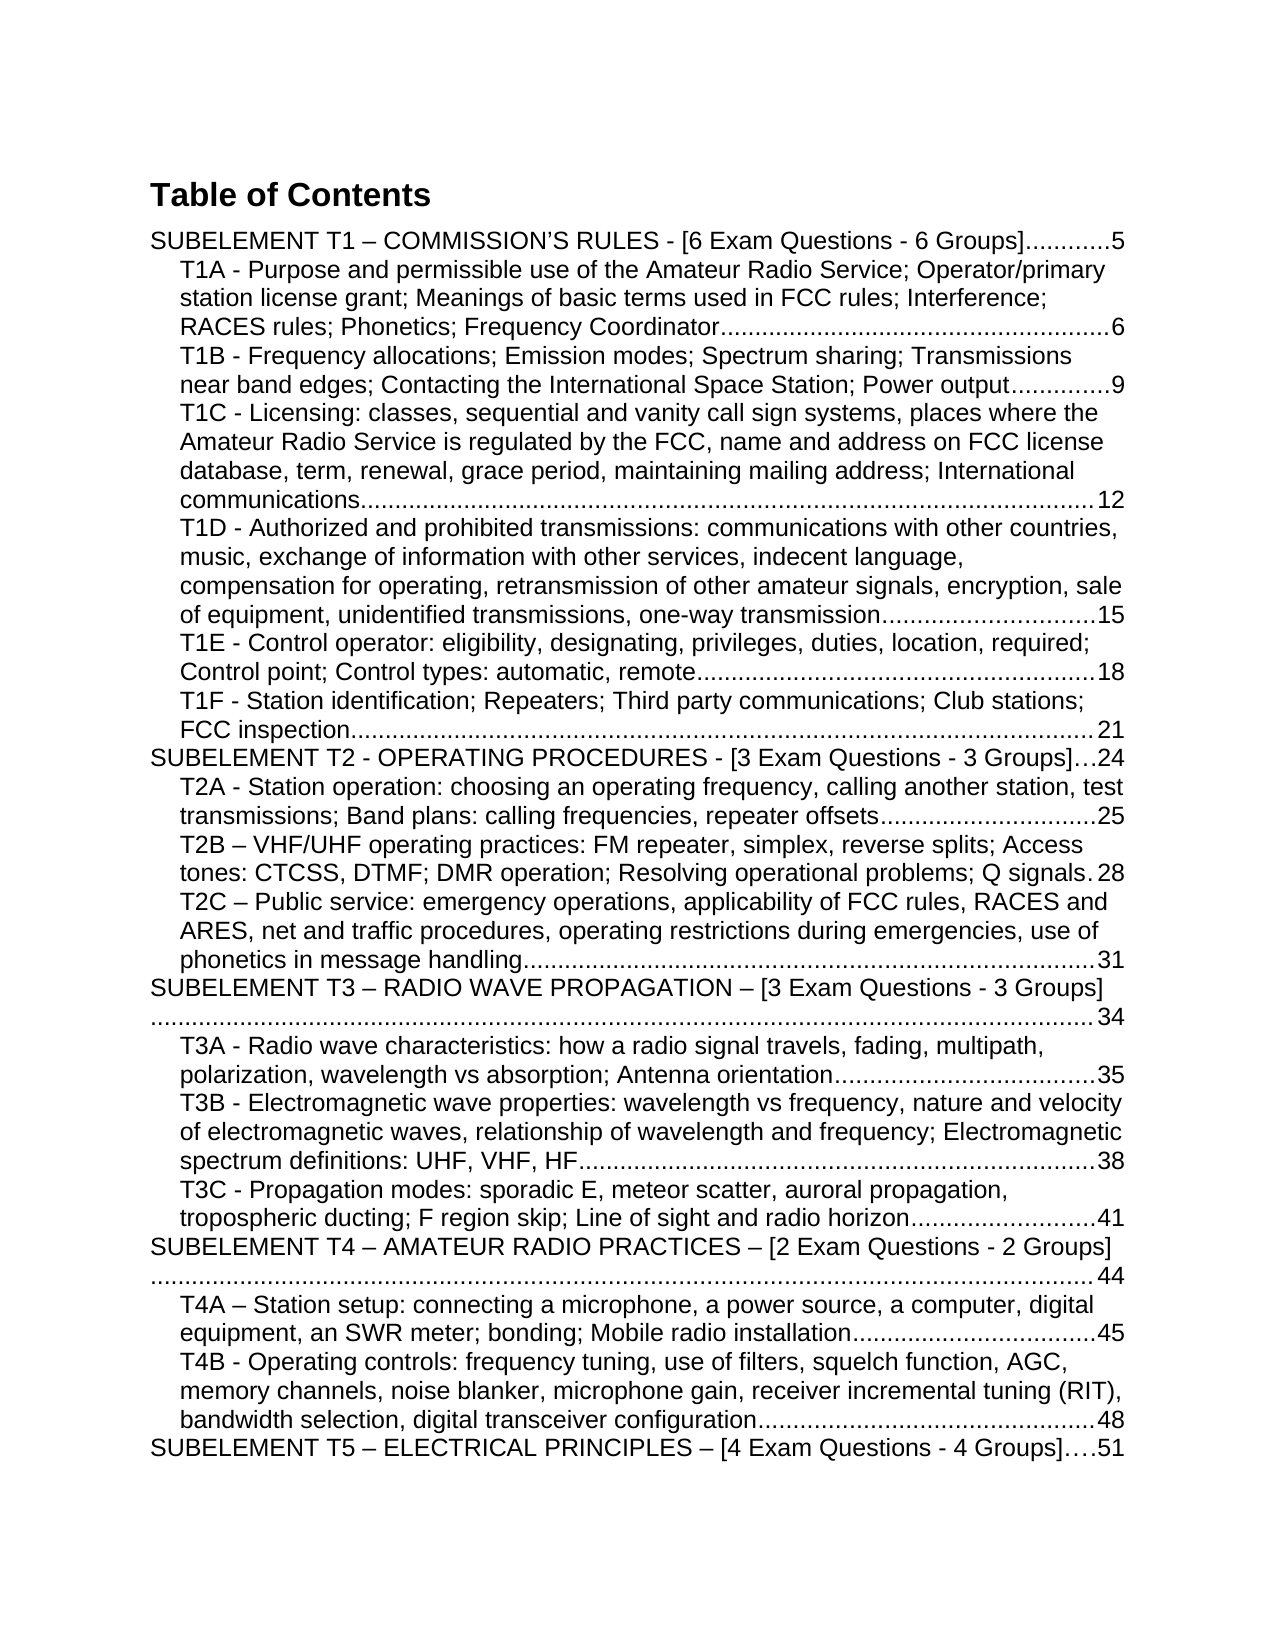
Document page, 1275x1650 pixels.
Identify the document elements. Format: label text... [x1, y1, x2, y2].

text SUBELEMENT T5 – ELECTRICAL PRINCIPLES – [4 Exam Questions - 4 Groups] 51 [150, 1433, 1125, 1462]
text T2C – Public service: emergency operations, applicability of FCC rules, RACES and ARES, net and traffic procedures, operating restrictions during emergencies, use of phonetics in message handling 31 [179, 887, 1125, 973]
text T2A - Station operation: choosing an operating frequency, calling another station, test transmissions; Band plans: calling frequencies, repeater offsets 25 [179, 772, 1125, 830]
text SUBELEMENT T2 - OPERATING PROCEDURES - [3 Exam Questions - 3 Groups] 24 [150, 743, 1125, 772]
text T1A - Purpose and permissible use of the Amateur Radio Service; Operator/primary station license grant; Meanings of basic terms used in FCC rules; Interference; RACES rules; Phonetics; Frequency Coordinator 6 [179, 255, 1125, 341]
text T4B - Operating controls: frequency tuning, use of filters, squelch function, AGC, memory channels, noise blanker, microphone gain, receiver incremental tuning (RIT), bandwidth selection, digital transceiver configuration 48 [179, 1347, 1125, 1433]
text T1F - Station identification; Repeaters; Third party communications; Club stations; FCC inspection 21 [179, 686, 1125, 743]
text T1D - Authorized and prohibited transmissions: communications with other countries, music, exchange of information with other services, indecent language, compensation for operating, retransmission of other amateur signals, encryption, sale of equipment, unidentified transmissions, one-way transmission 15 [179, 513, 1125, 628]
text T1E - Control operator: eligibility, designating, privileges, duties, location, required; Control point; Control types: automatic, remote 18 [179, 628, 1125, 686]
subtitle Table of Contents [150, 175, 1125, 213]
text T2B – VHF/UHF operating practices: FM repeater, simplex, reverse splits; Access tones: CTCSS, DTMF; DMR operation; Resolving operational problems; Q signals 28 [179, 830, 1125, 887]
text T3C - Propagation modes: sporadic E, meteor scatter, auroral propagation, tropospheric ducting; F region skip; Line of sight and radio horizon 41 [179, 1175, 1125, 1232]
text T4A – Station setup: connecting a microphone, a power source, a computer, digital equipment, an SWR meter; bonding; Mobile radio installation 45 [179, 1290, 1125, 1347]
text T1B - Frequency allocations; Emission modes; Spectrum sharing; Transmissions near band edges; Contacting the International Space Station; Power output 9 [179, 341, 1125, 398]
text T3A - Radio wave characteristics: how a radio signal travels, fading, multipath, polarization, wavelength vs absorption; Antenna orientation 35 [179, 1031, 1125, 1088]
text T1C - Licensing: classes, sequential and vanity call sign systems, places where the Amateur Radio Service is regulated by the FCC, name and address on FCC license database, term, renewal, grace period, maintaining mailing address; International communications 12 [179, 398, 1125, 513]
text SUBELEMENT T4 – AMATEUR RADIO PRACTICES – [2 Exam Questions - 2 Groups] 44 [150, 1232, 1125, 1290]
text T3B - Electromagnetic wave properties: wavelength vs frequency, nature and velocity of electromagnetic waves, relationship of wavelength and frequency; Electromagnetic spectrum definitions: UHF, VHF, HF 38 [179, 1088, 1125, 1175]
text SUBELEMENT T3 – RADIO WAVE PROPAGATION – [3 Exam Questions - 3 Groups] 34 [150, 973, 1125, 1031]
text SUBELEMENT T1 – COMMISSION’S RULES - [6 Exam Questions - 6 Groups] 5 [150, 226, 1125, 255]
